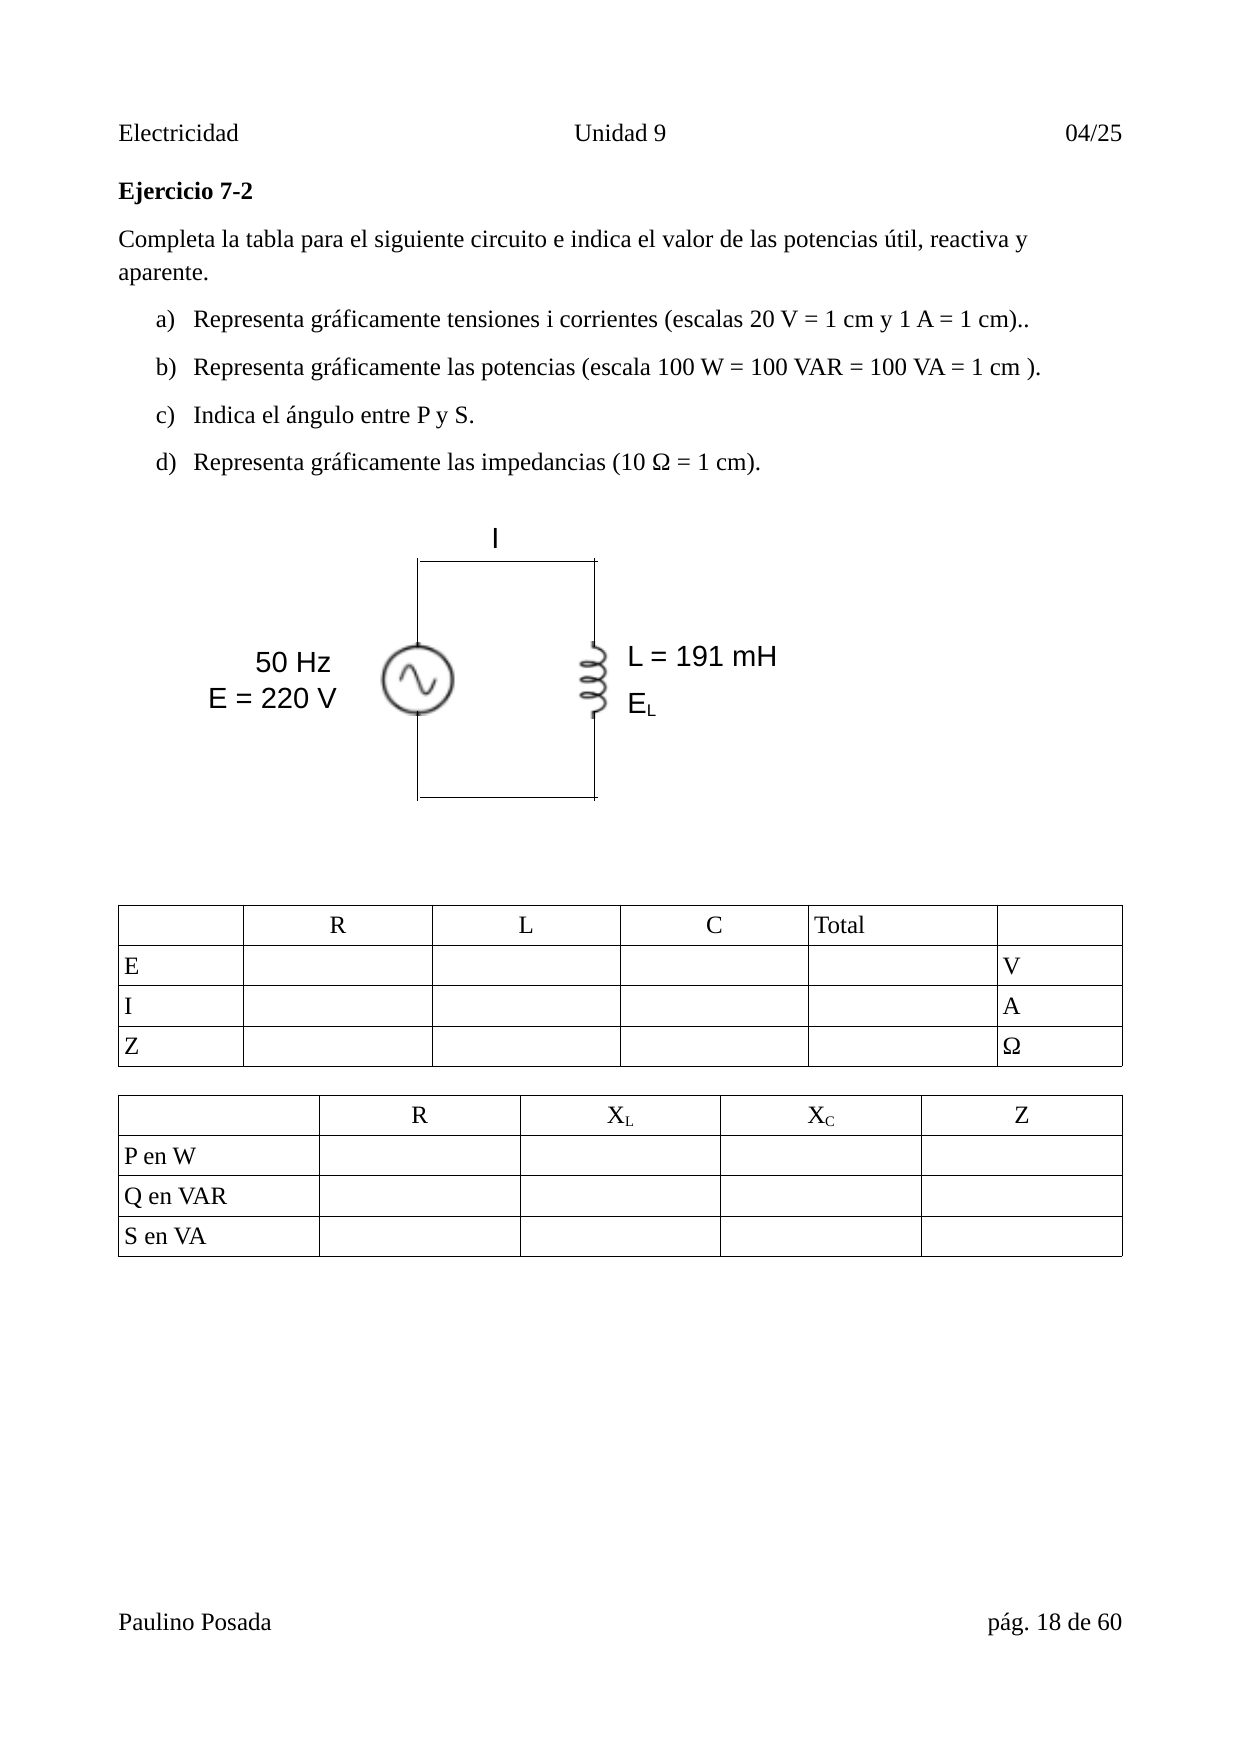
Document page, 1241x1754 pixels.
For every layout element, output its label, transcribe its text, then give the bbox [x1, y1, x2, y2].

table_cell Q en VAR [119, 1176, 319, 1216]
picture [379, 642, 457, 716]
table_cell [721, 1217, 921, 1256]
table_header Total [809, 906, 997, 945]
list Representa gráficamente las potencias (escala 100 W = 100 VAR = 100 VA = 1 cm ). [156, 352, 1122, 381]
table_cell [621, 1027, 808, 1066]
table_cell Z [119, 1027, 243, 1066]
table_cell [433, 986, 620, 1026]
table_cell [721, 1176, 921, 1216]
table_header [119, 1096, 319, 1135]
table_header C [621, 906, 808, 945]
table_header R [320, 1096, 520, 1135]
table_cell [521, 1217, 720, 1256]
table_cell [922, 1176, 1122, 1216]
table_cell [809, 986, 997, 1026]
text Completa la tabla para el siguiente circuito e indica el valor de las potencias útil, reactiva y aparente. [118, 224, 1122, 286]
table_header [119, 906, 243, 945]
table_cell [621, 946, 808, 985]
picture [572, 641, 610, 719]
table_header XL [521, 1096, 720, 1135]
table_cell [922, 1136, 1122, 1175]
table_cell [244, 1027, 432, 1066]
table_cell S en VA [119, 1217, 319, 1256]
table_cell [721, 1136, 921, 1175]
table_cell [809, 946, 997, 985]
table_cell [621, 986, 808, 1026]
table_cell [320, 1136, 520, 1175]
table_cell V [998, 946, 1122, 985]
table_cell [521, 1176, 720, 1216]
table_cell [922, 1217, 1122, 1256]
table_header R [244, 906, 432, 945]
list Indica el ángulo entre P y S. [156, 400, 1122, 428]
list Representa gráficamente las impedancias (10 Ω = 1 cm). [156, 447, 1122, 476]
table_cell Ω [998, 1027, 1122, 1066]
table_cell [433, 1027, 620, 1066]
table_header L [433, 906, 620, 945]
table_cell [244, 946, 432, 985]
text Ejercicio 7-2 [118, 176, 1122, 205]
table_header XC [721, 1096, 921, 1135]
table_cell I [119, 986, 243, 1026]
table_cell [244, 986, 432, 1026]
table_cell [433, 946, 620, 985]
table_cell [809, 1027, 997, 1066]
table_cell [320, 1176, 520, 1216]
table_cell A [998, 986, 1122, 1026]
table_cell P en W [119, 1136, 319, 1175]
table_cell E [119, 946, 243, 985]
table_cell [521, 1136, 720, 1175]
table_header [998, 906, 1122, 945]
table_header Z [922, 1096, 1122, 1135]
list Representa gráficamente tensiones i corrientes (escalas 20 V = 1 cm y 1 A = 1 cm).. [156, 304, 1122, 333]
table_cell [320, 1217, 520, 1256]
